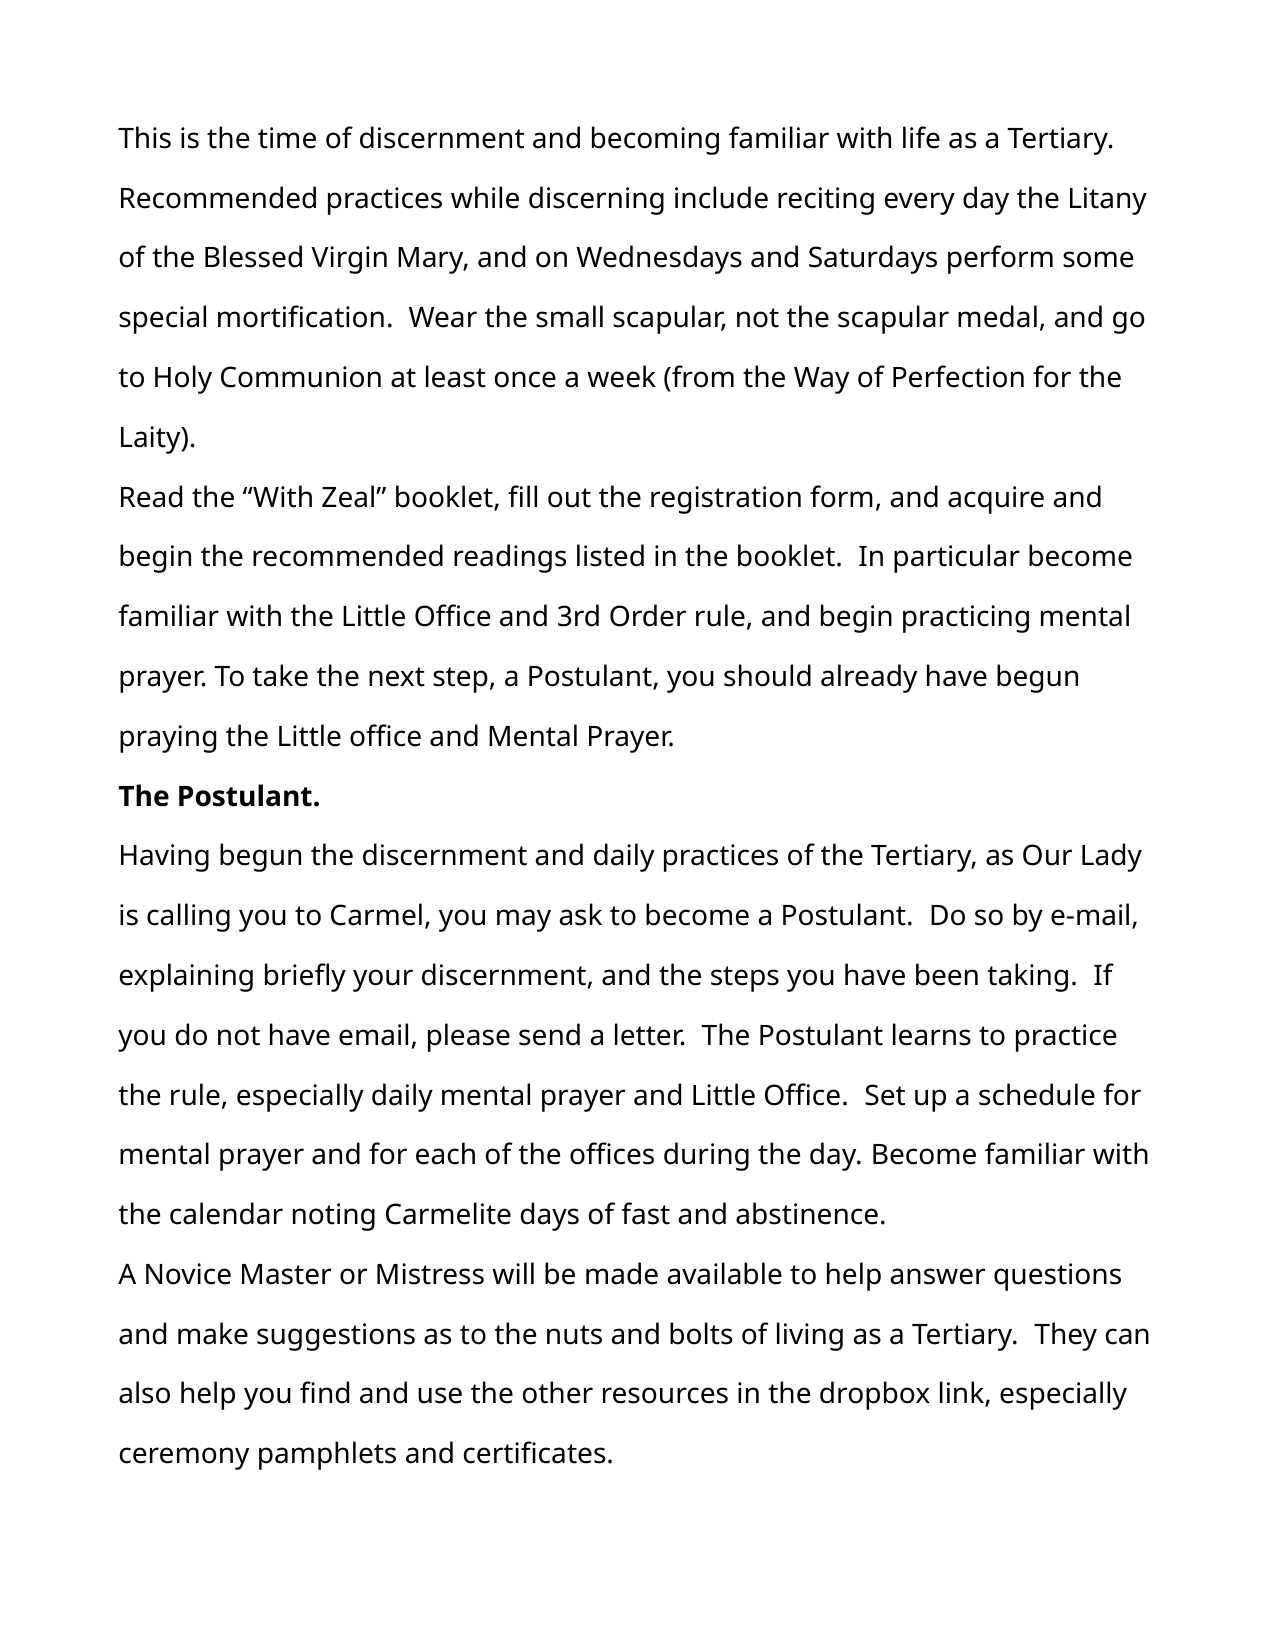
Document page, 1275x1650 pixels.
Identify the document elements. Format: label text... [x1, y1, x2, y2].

text Having begun the discernment and daily practices of the Tertiary, as Our Lady is calling you to Carmel, you may ask to become a Postulant. Do so by e-mail, explaining briefly your discernment, and the steps you have been taking. If you do not have email, please send a letter. The Postulant learns to practice the rule, especially daily mental prayer and Little Office. Set up a schedule for mental prayer and for each of the offices during the day. Become familiar with the calendar noting Carmelite days of fast and abstinence. [118, 836, 1157, 1233]
text This is the time of discernment and becoming familiar with life as a Tertiary. Recommended practices while discerning include reciting every day the Litany of the Blessed Virgin Mary, and on Wednesdays and Saturdays perform some special mortification. Wear the small scapular, not the scapular medal, and go to Holy Communion at least once a week (from the Way of Perfection for the Laity). [118, 118, 1157, 455]
text Read the “With Zeal” booklet, fill out the registration form, and acquire and begin the recommended readings listed in the booklet. In particular become familiar with the Little Office and 3rd Order rule, and begin practicing mental prayer. To take the next step, a Postulant, you should already have begun praying the Little office and Mental Prayer. [118, 477, 1157, 754]
text The Postulant. [118, 776, 1157, 814]
text A Novice Master or Mistress will be made available to help answer questions and make suggestions as to the nuts and bolts of living as a Tertiary. They can also help you find and use the other resources in the dropbox link, especially ceremony pamphlets and certificates. [118, 1254, 1157, 1472]
